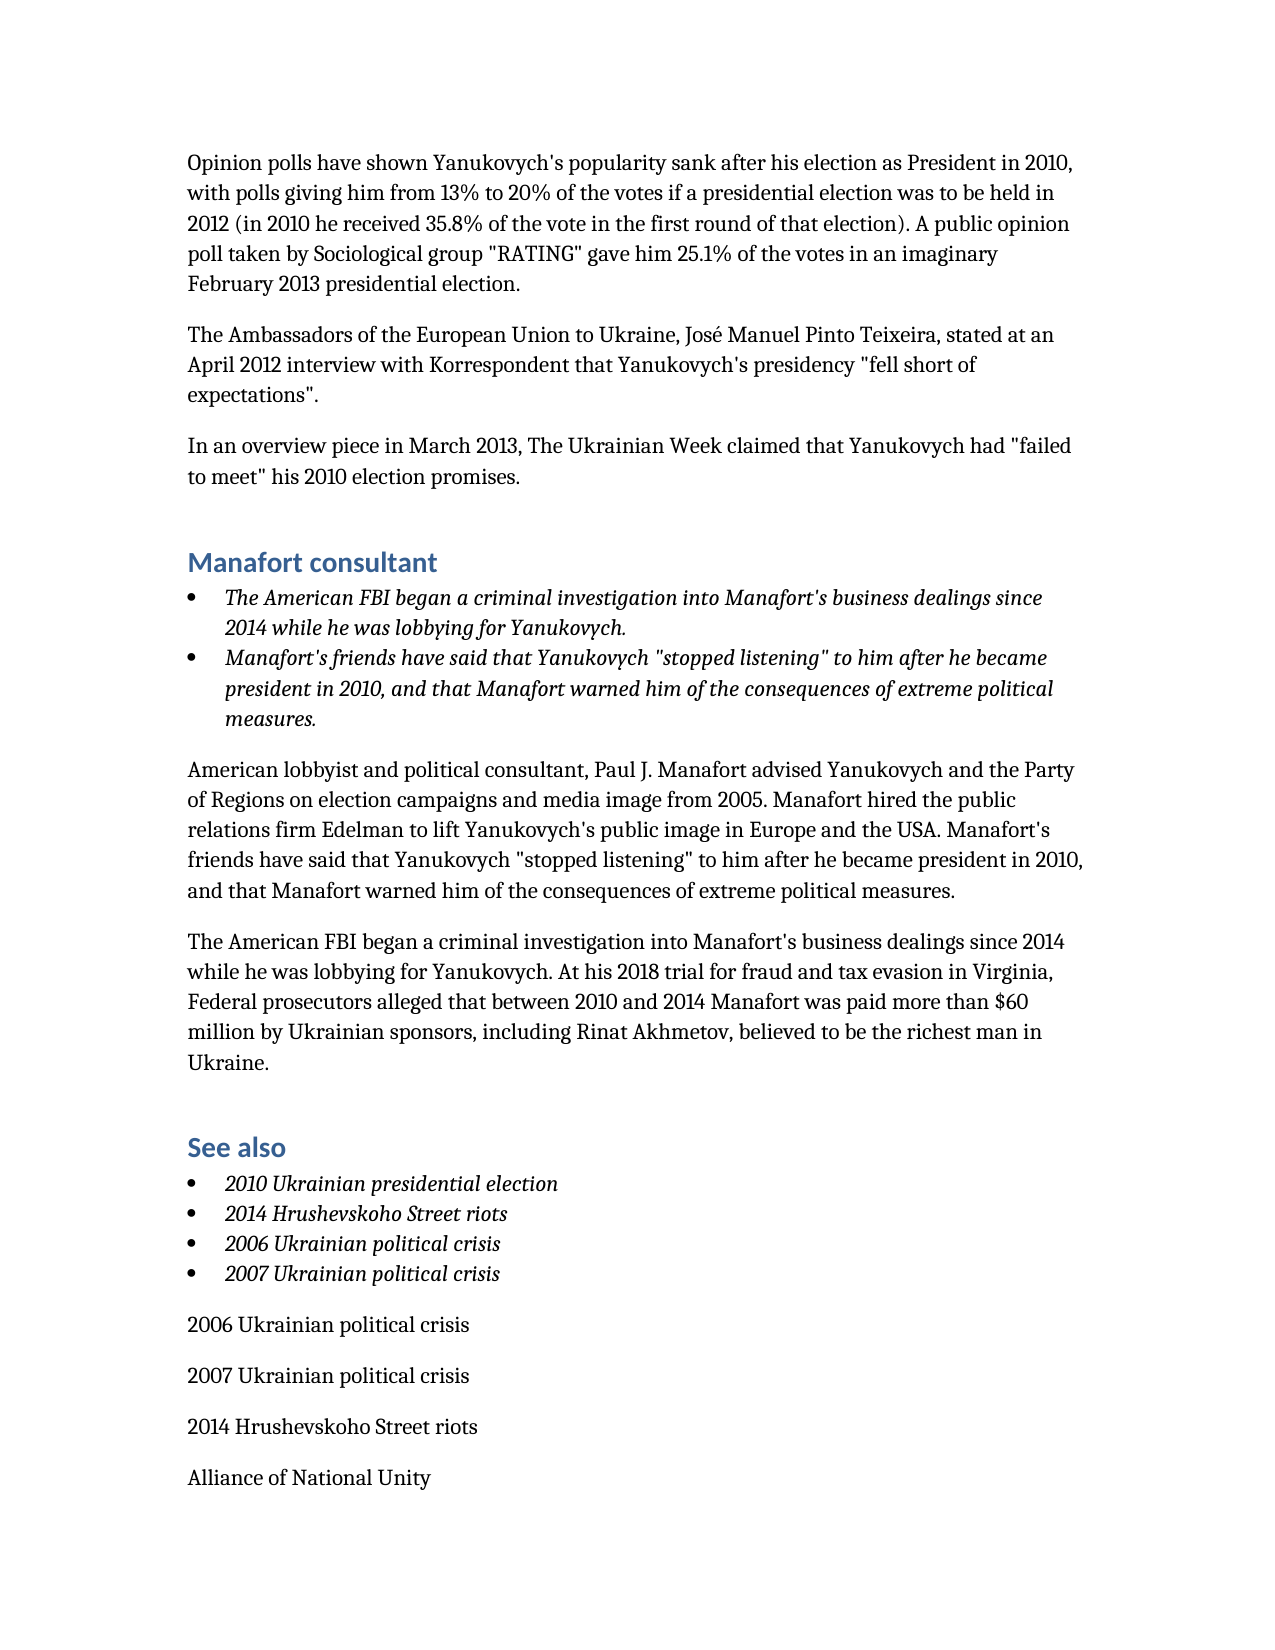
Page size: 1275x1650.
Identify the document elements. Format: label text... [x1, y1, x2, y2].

text 2007 Ukrainian political crisis [187, 1363, 1087, 1389]
subtitle Manafort consultant [187, 544, 1087, 579]
list 2006 Ukrainian political crisis [187, 1231, 1087, 1257]
text 2006 Ukrainian political crisis [187, 1312, 1087, 1338]
text The Ambassadors of the European Union to Ukraine, José Manuel Pinto Teixeira, stated at an April 2012 interview with Korrespondent that Yanukovych's presidency "fell short of expectations". [187, 322, 1087, 409]
text In an overview piece in March 2013, The Ukrainian Week claimed that Yanukovych had "failed to meet" his 2010 election promises. [187, 433, 1087, 490]
list 2014 Hrushevskoho Street riots [187, 1201, 1087, 1227]
text Opinion polls have shown Yanukovych's popularity sank after his election as President in 2010, with polls giving him from 13% to 20% of the votes if a presidential election was to be held in 2012 (in 2010 he received 35.8% of the vote in the first round of that election). A public opinion poll taken by Sociological group "RATING" gave him 25.1% of the votes in an imaginary February 2013 presidential election. [187, 150, 1087, 297]
text 2014 Hrushevskoho Street riots [187, 1414, 1087, 1441]
list The American FBI began a criminal investigation into Manafort's business dealings since 2014 while he was lobbying for Yanukovych. [187, 585, 1087, 641]
list 2007 Ukrainian political crisis [187, 1261, 1087, 1287]
text American lobbyist and political consultant, Paul J. Manafort advised Yanukovych and the Party of Regions on election campaigns and media image from 2005. Manafort hired the public relations firm Edelman to lift Yanukovych's public image in Europe and the USA. Manafort's friends have said that Yanukovych "stopped listening" to him after he became president in 2010, and that Manafort warned him of the consequences of extreme political measures. [187, 757, 1087, 904]
text Alliance of National Unity [187, 1465, 1087, 1492]
text The American FBI began a criminal investigation into Manafort's business dealings since 2014 while he was lobbying for Yanukovych. At his 2018 trial for fraud and tax evasion in Virginia, Federal prosecutors alleged that between 2010 and 2014 Manafort was paid more than $60 million by Ukrainian sponsors, including Rinat Akhmetov, believed to be the richest man in Ukraine. [187, 928, 1087, 1076]
list 2010 Ukrainian presidential election [187, 1170, 1087, 1197]
list Manafort's friends have said that Yanukovych "stopped listening" to him after he became president in 2010, and that Manafort warned him of the consequences of extreme political measures. [187, 645, 1087, 732]
subtitle See also [187, 1129, 1087, 1165]
